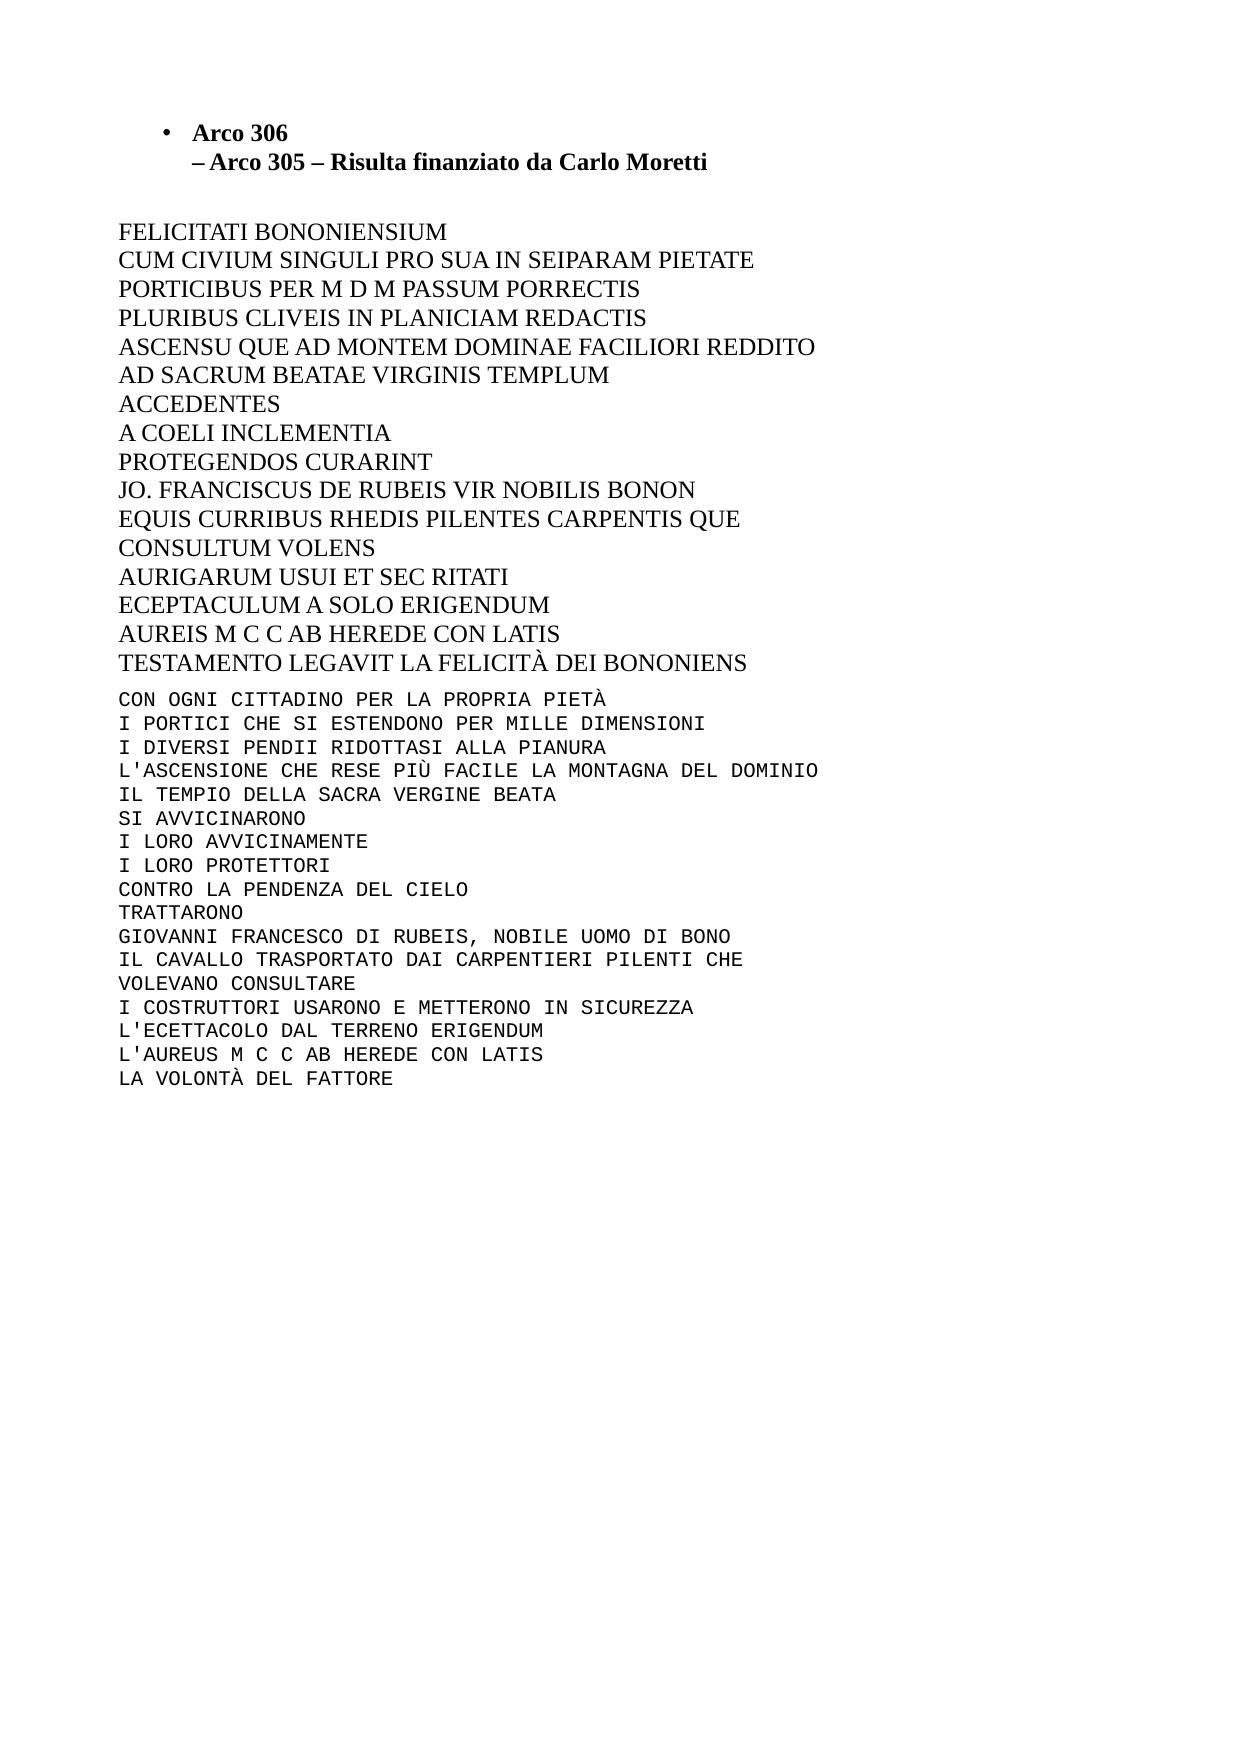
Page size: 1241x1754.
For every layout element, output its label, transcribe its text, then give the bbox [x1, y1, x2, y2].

text CONTRO LA PENDENZA DEL CIELO [118, 878, 1122, 902]
text I DIVERSI PENDII RIDOTTASI ALLA PIANURA [118, 737, 1122, 760]
text L'ECETTACOLO DAL TERRENO ERIGENDUM [118, 1020, 1122, 1044]
text IL CAVALLO TRASPORTATO DAI CARPENTIERI PILENTI CHE [118, 949, 1122, 973]
text LA VOLONTÀ DEL FATTORE [118, 1068, 1122, 1091]
text IL TEMPIO DELLA SACRA VERGINE BEATA [118, 784, 1122, 808]
text VOLEVANO CONSULTARE [118, 973, 1122, 997]
text I COSTRUTTORI USARONO E METTERONO IN SICUREZZA [118, 997, 1122, 1020]
text FELICITATI BONONIENSIUM CUM CIVIUM SINGULI PRO SUA IN SEIPARAM PIETATE PORTICIBUS PER M D M PASSUM PORRECTIS PLURIBUS CLIVEIS IN PLANICIAM REDACTIS ASCENSU QUE AD MONTEM DOMINAE FACILIORI REDDITO AD SACRUM BEATAE VIRGINIS TEMPLUM ACCEDENTES A COELI INCLEMENTIA PROTEGENDOS CURARINT JO. FRANCISCUS DE RUBEIS VIR NOBILIS BONON EQUIS CURRIBUS RHEDIS PILENTES CARPENTIS QUE CONSULTUM VOLENS AURIGARUM USUI ET SEC RITATI ECEPTACULUM A SOLO ERIGENDUM AUREIS M C C AB HEREDE CON LATIS TESTAMENTO LEGAVIT LA FELICITÀ DEI BONONIENS [118, 217, 1122, 677]
text L'ASCENSIONE CHE RESE PIÙ FACILE LA MONTAGNA DEL DOMINIO [118, 760, 1122, 784]
text SI AVVICINARONO [118, 808, 1122, 831]
text CON OGNI CITTADINO PER LA PROPRIA PIETÀ [118, 689, 1122, 713]
text TRATTARONO [118, 902, 1122, 926]
text I PORTICI CHE SI ESTENDONO PER MILLE DIMENSIONI [118, 713, 1122, 737]
list Arco 306 – Arco 305 – Risulta finanziato da Carlo Moretti [162, 118, 1122, 204]
text GIOVANNI FRANCESCO DI RUBEIS, NOBILE UOMO DI BONO [118, 926, 1122, 949]
text I LORO PROTETTORI [118, 855, 1122, 878]
text L'AUREUS M C C AB HEREDE CON LATIS [118, 1044, 1122, 1068]
text I LORO AVVICINAMENTE [118, 831, 1122, 855]
